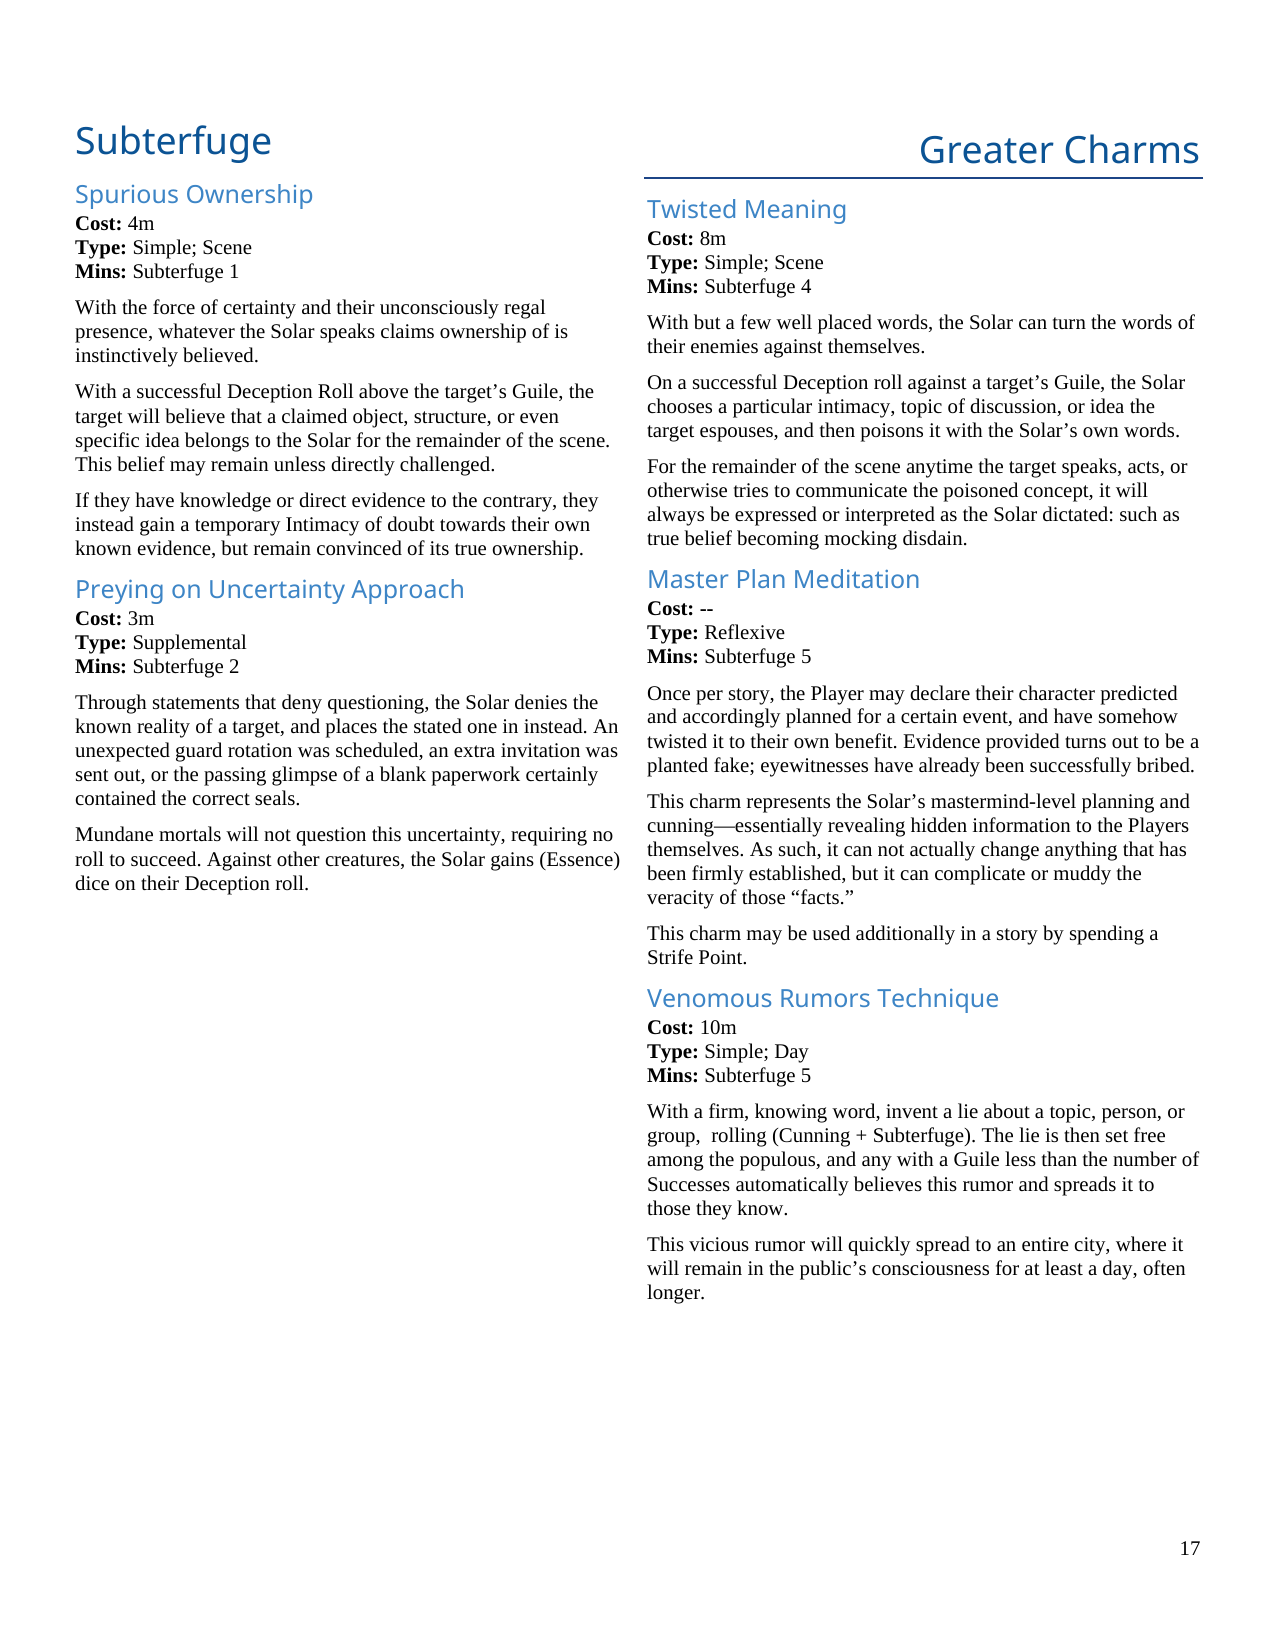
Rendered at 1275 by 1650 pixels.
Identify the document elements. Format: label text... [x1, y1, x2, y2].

text This charm represents the Solar’s mastermind-level planning and cunning—essentially revealing hidden information to the Players themselves. As such, it can not actually change anything that has been firmly established, but it can complicate or muddy the veracity of those “facts.” [647, 789, 1200, 909]
text Cost: 4m Type: Simple; Scene Mins: Subterfuge 1 [75, 211, 628, 283]
text For the remainder of the scene anytime the target speaks, acts, or otherwise tries to communicate the poisoned concept, it will always be expressed or interpreted as the Solar dictated: such as true belief becoming mocking disdain. [647, 454, 1200, 550]
text With a firm, knowing word, invent a lie about a topic, person, or group, rolling (Cunning + Subterfuge). The lie is then set free among the populous, and any with a Guile less than the number of Successes automatically believes this rumor and spreads it to those they know. [647, 1099, 1200, 1219]
text Cost: 10m Type: Simple; Day Mins: Subterfuge 5 [647, 1015, 1200, 1087]
text With a successful Deception Roll above the target’s Guile, the target will believe that a claimed object, structure, or even specific idea belongs to the Solar for the remainder of the scene. This belief may remain unless directly challenged. [75, 379, 628, 476]
subtitle Greater Charms [644, 120, 1203, 177]
subtitle Subterfuge [75, 114, 628, 165]
text On a successful Deception roll against a target’s Guile, the Solar chooses a particular intimacy, topic of discussion, or idea the target espouses, and then poisons it with the Solar’s own words. [647, 370, 1200, 442]
text Cost: 3m Type: Supplemental Mins: Subterfuge 2 [75, 606, 628, 678]
subtitle Spurious Ownership [75, 177, 628, 211]
text Once per story, the Player may declare their character predicted and accordingly planned for a certain event, and have somehow twisted it to their own benefit. Evidence provided turns out to be a planted fake; eyewitnesses have already been successfully bribed. [647, 680, 1200, 777]
text Through statements that deny questioning, the Solar denies the known reality of a target, and places the stated one in instead. An unexpected guard rotation was scheduled, an extra invitation was sent out, or the passing glimpse of a blank paperwork certainly contained the correct seals. [75, 690, 628, 810]
subtitle Preying on Uncertainty Approach [75, 572, 628, 606]
text If they have knowledge or direct evidence to the contrary, they instead gain a temporary Intimacy of doubt towards their own known evidence, but remain convinced of its true ownership. [75, 488, 628, 560]
text With but a few well placed words, the Solar can turn the words of their enemies against themselves. [647, 310, 1200, 358]
text Cost: -- Type: Reflexive Mins: Subterfuge 5 [647, 596, 1200, 668]
subtitle Master Plan Meditation [647, 562, 1200, 596]
text With the force of certainty and their unconsciously regal presence, whatever the Solar speaks claims ownership of is instinctively believed. [75, 295, 628, 367]
text Mundane mortals will not question this uncertainty, requiring no roll to succeed. Against other creatures, the Solar gains (Essence) dice on their Deception roll. [75, 822, 628, 894]
text This charm may be used additionally in a story by spending a Strife Point. [647, 921, 1200, 969]
text Cost: 8m Type: Simple; Scene Mins: Subterfuge 4 [647, 226, 1200, 298]
subtitle Twisted Meaning [647, 191, 1200, 226]
text This vicious rumor will quickly spread to an entire city, where it will remain in the public’s consciousness for at least a day, often longer. [647, 1232, 1200, 1304]
subtitle Venomous Rumors Technique [647, 981, 1200, 1015]
